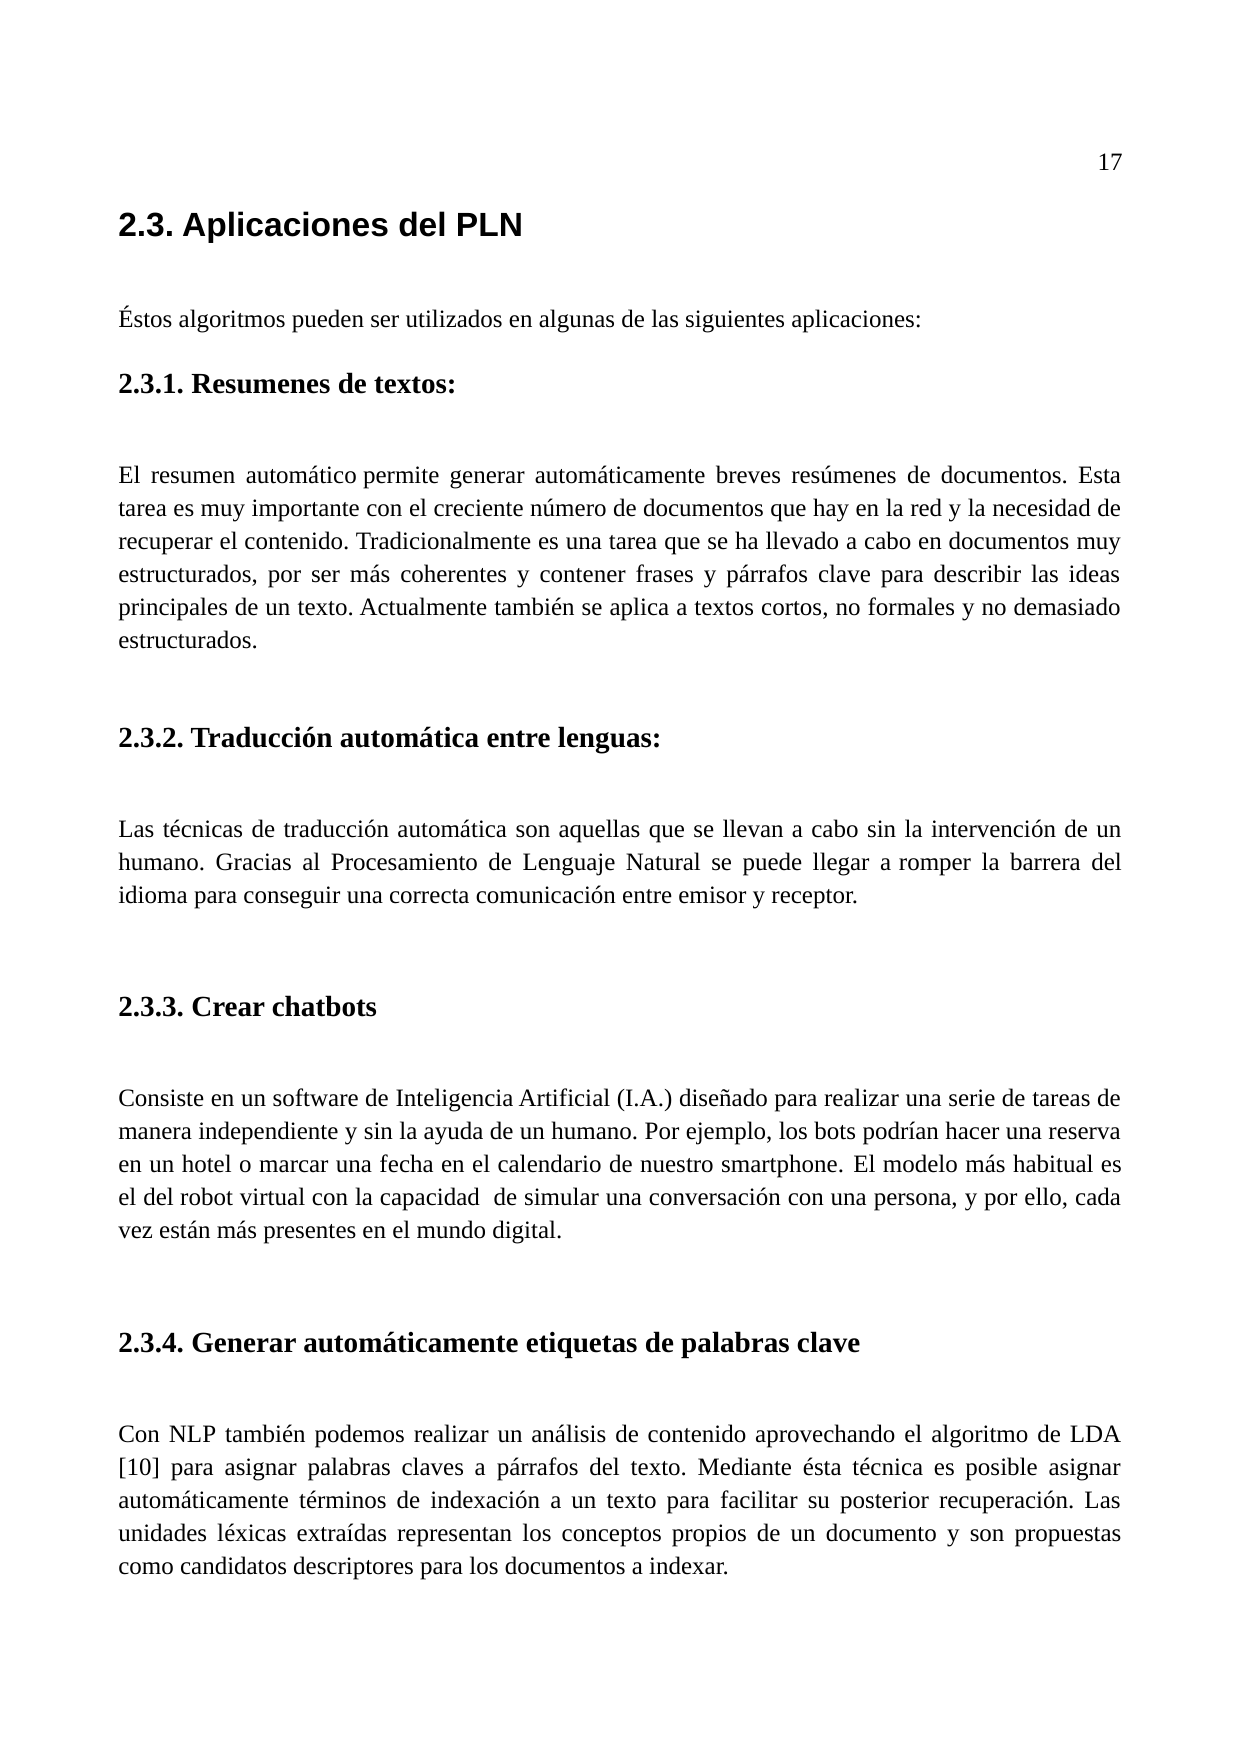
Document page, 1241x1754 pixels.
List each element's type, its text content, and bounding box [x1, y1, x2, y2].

text Consiste en un software de Inteligencia Artificial (I.A.) diseñado para realizar una serie de tareas de manera independiente y sin la ayuda de un humano. Por ejemplo, los bots podrían hacer una reserva en un hotel o marcar una fecha en el calendario de nuestro smartphone. El modelo más habitual es el del robot virtual con la capacidad de simular una conversación con una persona, y por ello, cada vez están más presentes en el mundo digital. [118, 1083, 1122, 1244]
subtitle 2.3.2. Traducción automática entre lenguas: [118, 720, 1122, 753]
text Éstos algoritmos pueden ser utilizados en algunas de las siguientes aplicaciones: [118, 304, 1122, 333]
text Las técnicas de traducción automática son aquellas que se llevan a cabo sin la intervención de un humano. Gracias al Procesamiento de Lenguaje Natural se puede llegar a romper la barrera del idioma para conseguir una correcta comunicación entre emisor y receptor. [118, 814, 1122, 908]
subtitle 2.3.1. Resumenes de textos: [118, 366, 1122, 399]
subtitle 2.3. Aplicaciones del PLN [118, 205, 1122, 244]
text El resumen automático permite generar automáticamente breves resúmenes de documentos. Esta tarea es muy importante con el creciente número de documentos que hay en la red y la necesidad de recuperar el contenido. Tradicionalmente es una tarea que se ha llevado a cabo en documentos muy estructurados, por ser más coherentes y contener frases y párrafos clave para describir las ideas principales de un texto. Actualmente también se aplica a textos cortos, no formales y no demasiado estructurados. [118, 460, 1122, 653]
text Con NLP también podemos realizar un análisis de contenido aprovechando el algoritmo de LDA [10] para asignar palabras claves a párrafos del texto. Mediante ésta técnica es posible asignar automáticamente términos de indexación a un texto para facilitar su posterior recuperación. Las unidades léxicas extraídas representan los conceptos propios de un documento y son propuestas como candidatos descriptores para los documentos a indexar. [118, 1419, 1122, 1579]
subtitle 2.3.4. Generar automáticamente etiquetas de palabras clave [118, 1325, 1122, 1358]
subtitle 2.3.3. Crear chatbots [118, 989, 1122, 1023]
